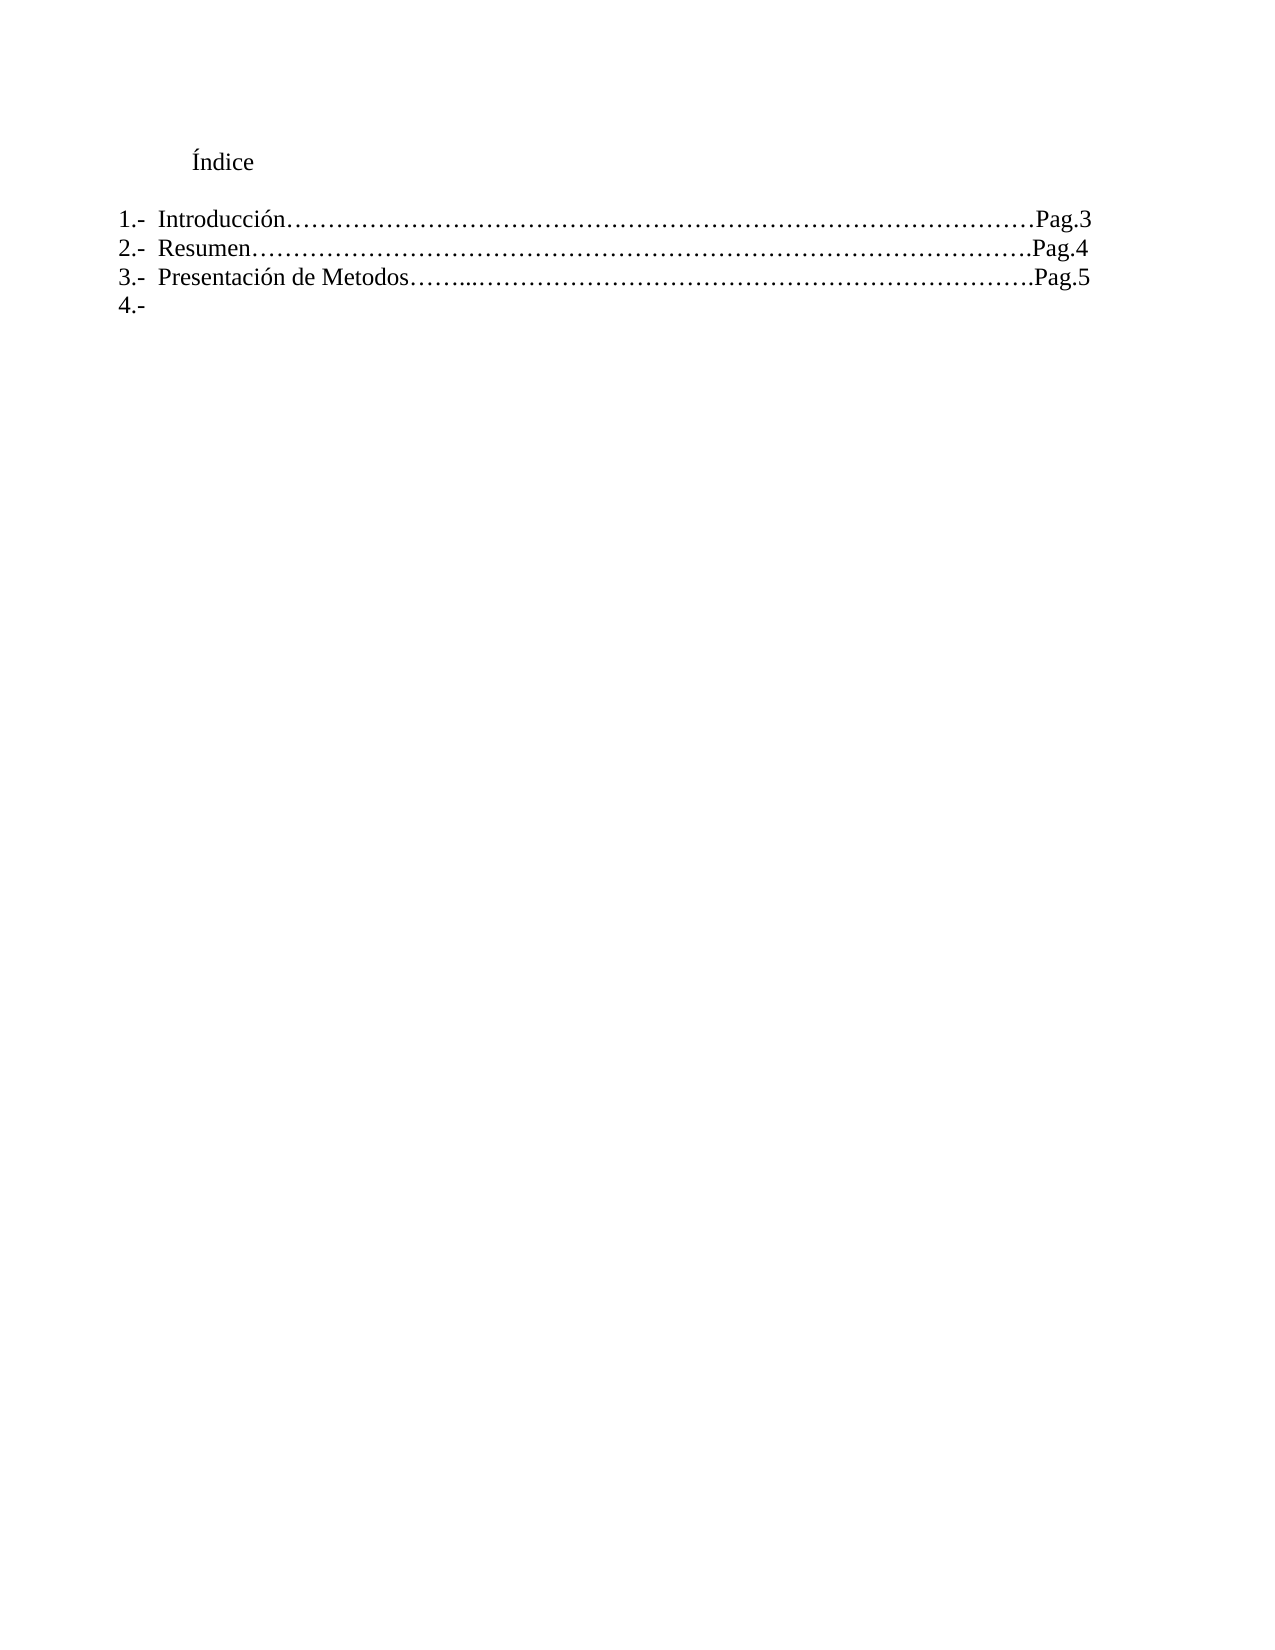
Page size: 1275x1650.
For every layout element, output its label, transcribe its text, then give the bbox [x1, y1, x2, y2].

text 2.- Resumen………………………………………………………………………………….Pag.4 [118, 233, 1157, 262]
text Índice [118, 147, 1157, 176]
text 1.- Introducción………………………………………………………………………………Pag.3 [118, 204, 1157, 233]
text 3.- Presentación de Metodos……...………………………………………………………….Pag.5 [118, 262, 1157, 291]
text 4.- [118, 291, 1157, 319]
